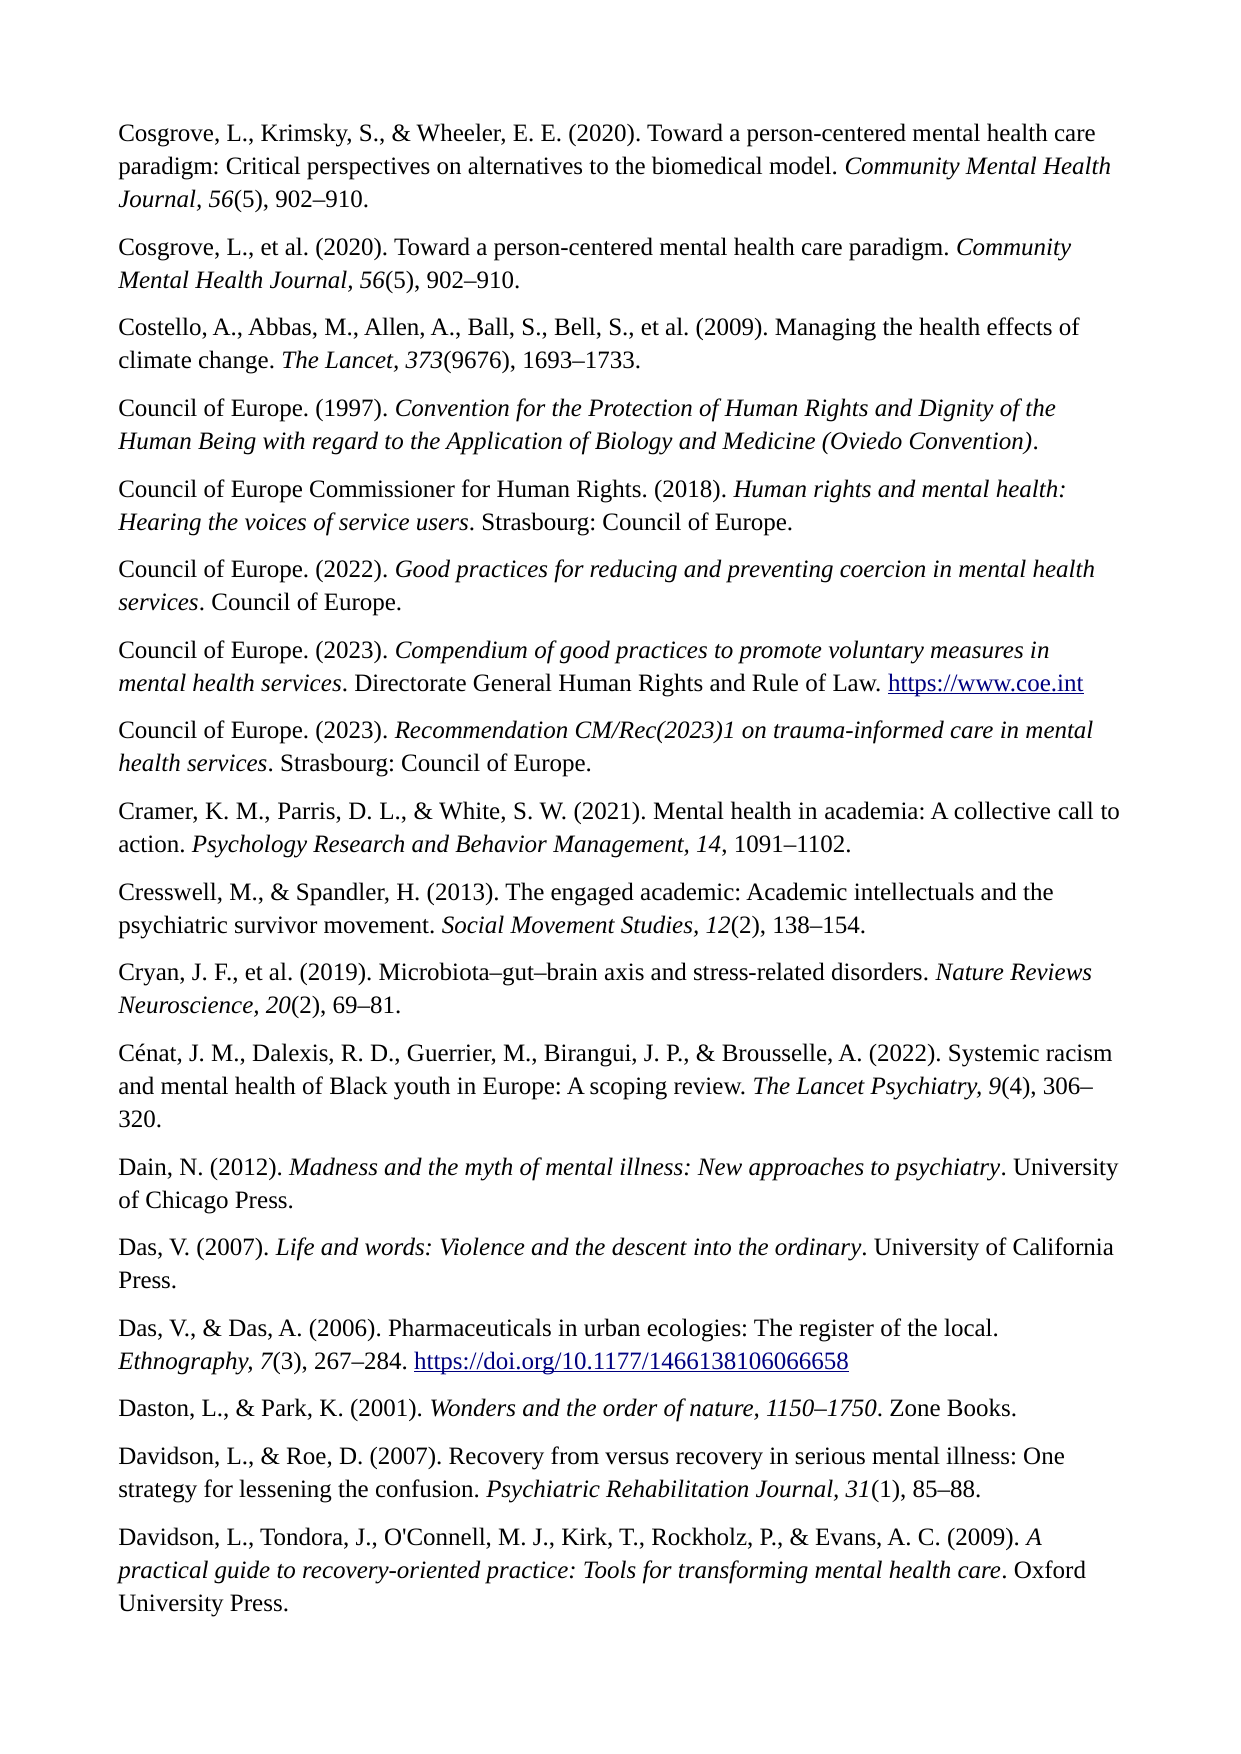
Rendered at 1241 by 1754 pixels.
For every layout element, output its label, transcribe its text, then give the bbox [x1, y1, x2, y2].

text Cresswell, M., & Spandler, H. (2013). The engaged academic: Academic intellectuals and the psychiatric survivor movement. Social Movement Studies, 12(2), 138–154. [118, 877, 1122, 938]
text Costello, A., Abbas, M., Allen, A., Ball, S., Bell, S., et al. (2009). Managing the health effects of climate change. The Lancet, 373(9676), 1693–1733. [118, 312, 1122, 374]
text Council of Europe. (2023). Compendium of good practices to promote voluntary measures in mental health services. Directorate General Human Rights and Rule of Law. https://www.coe.int [118, 635, 1122, 697]
text Cosgrove, L., Krimsky, S., & Wheeler, E. E. (2020). Toward a person-centered mental health care paradigm: Critical perspectives on alternatives to the biomedical model. Community Mental Health Journal, 56(5), 902–910. [118, 118, 1122, 213]
text Daston, L., & Park, K. (2001). Wonders and the order of nature, 1150–1750. Zone Books. [118, 1393, 1122, 1422]
text Cénat, J. M., Dalexis, R. D., Guerrier, M., Birangui, J. P., & Brousselle, A. (2022). Systemic racism and mental health of Black youth in Europe: A scoping review. The Lancet Psychiatry, 9(4), 306–320. [118, 1038, 1122, 1133]
text Davidson, L., & Roe, D. (2007). Recovery from versus recovery in serious mental illness: One strategy for lessening the confusion. Psychiatric Rehabilitation Journal, 31(1), 85–88. [118, 1441, 1122, 1503]
text Cryan, J. F., et al. (2019). Microbiota–gut–brain axis and stress-related disorders. Nature Reviews Neuroscience, 20(2), 69–81. [118, 957, 1122, 1019]
text Council of Europe. (2022). Good practices for reducing and preventing coercion in mental health services. Council of Europe. [118, 554, 1122, 616]
text Das, V. (2007). Life and words: Violence and the descent into the ordinary. University of California Press. [118, 1232, 1122, 1294]
text Davidson, L., Tondora, J., O'Connell, M. J., Kirk, T., Rockholz, P., & Evans, A. C. (2009). A practical guide to recovery-oriented practice: Tools for transforming mental health care. Oxford University Press. [118, 1522, 1122, 1617]
text Das, V., & Das, A. (2006). Pharmaceuticals in urban ecologies: The register of the local. Ethnography, 7(3), 267–284. https://doi.org/10.1177/1466138106066658 [118, 1313, 1122, 1375]
text Council of Europe. (1997). Convention for the Protection of Human Rights and Dignity of the Human Being with regard to the Application of Biology and Medicine (Oviedo Convention). [118, 393, 1122, 455]
text Cosgrove, L., et al. (2020). Toward a person-centered mental health care paradigm. Community Mental Health Journal, 56(5), 902–910. [118, 232, 1122, 293]
text Cramer, K. M., Parris, D. L., & White, S. W. (2021). Mental health in academia: A collective call to action. Psychology Research and Behavior Management, 14, 1091–1102. [118, 796, 1122, 858]
text Council of Europe. (2023). Recommendation CM/Rec(2023)1 on trauma-informed care in mental health services. Strasbourg: Council of Europe. [118, 716, 1122, 777]
text Council of Europe Commissioner for Human Rights. (2018). Human rights and mental health: Hearing the voices of service users. Strasbourg: Council of Europe. [118, 474, 1122, 535]
text Dain, N. (2012). Madness and the myth of mental illness: New approaches to psychiatry. University of Chicago Press. [118, 1152, 1122, 1213]
